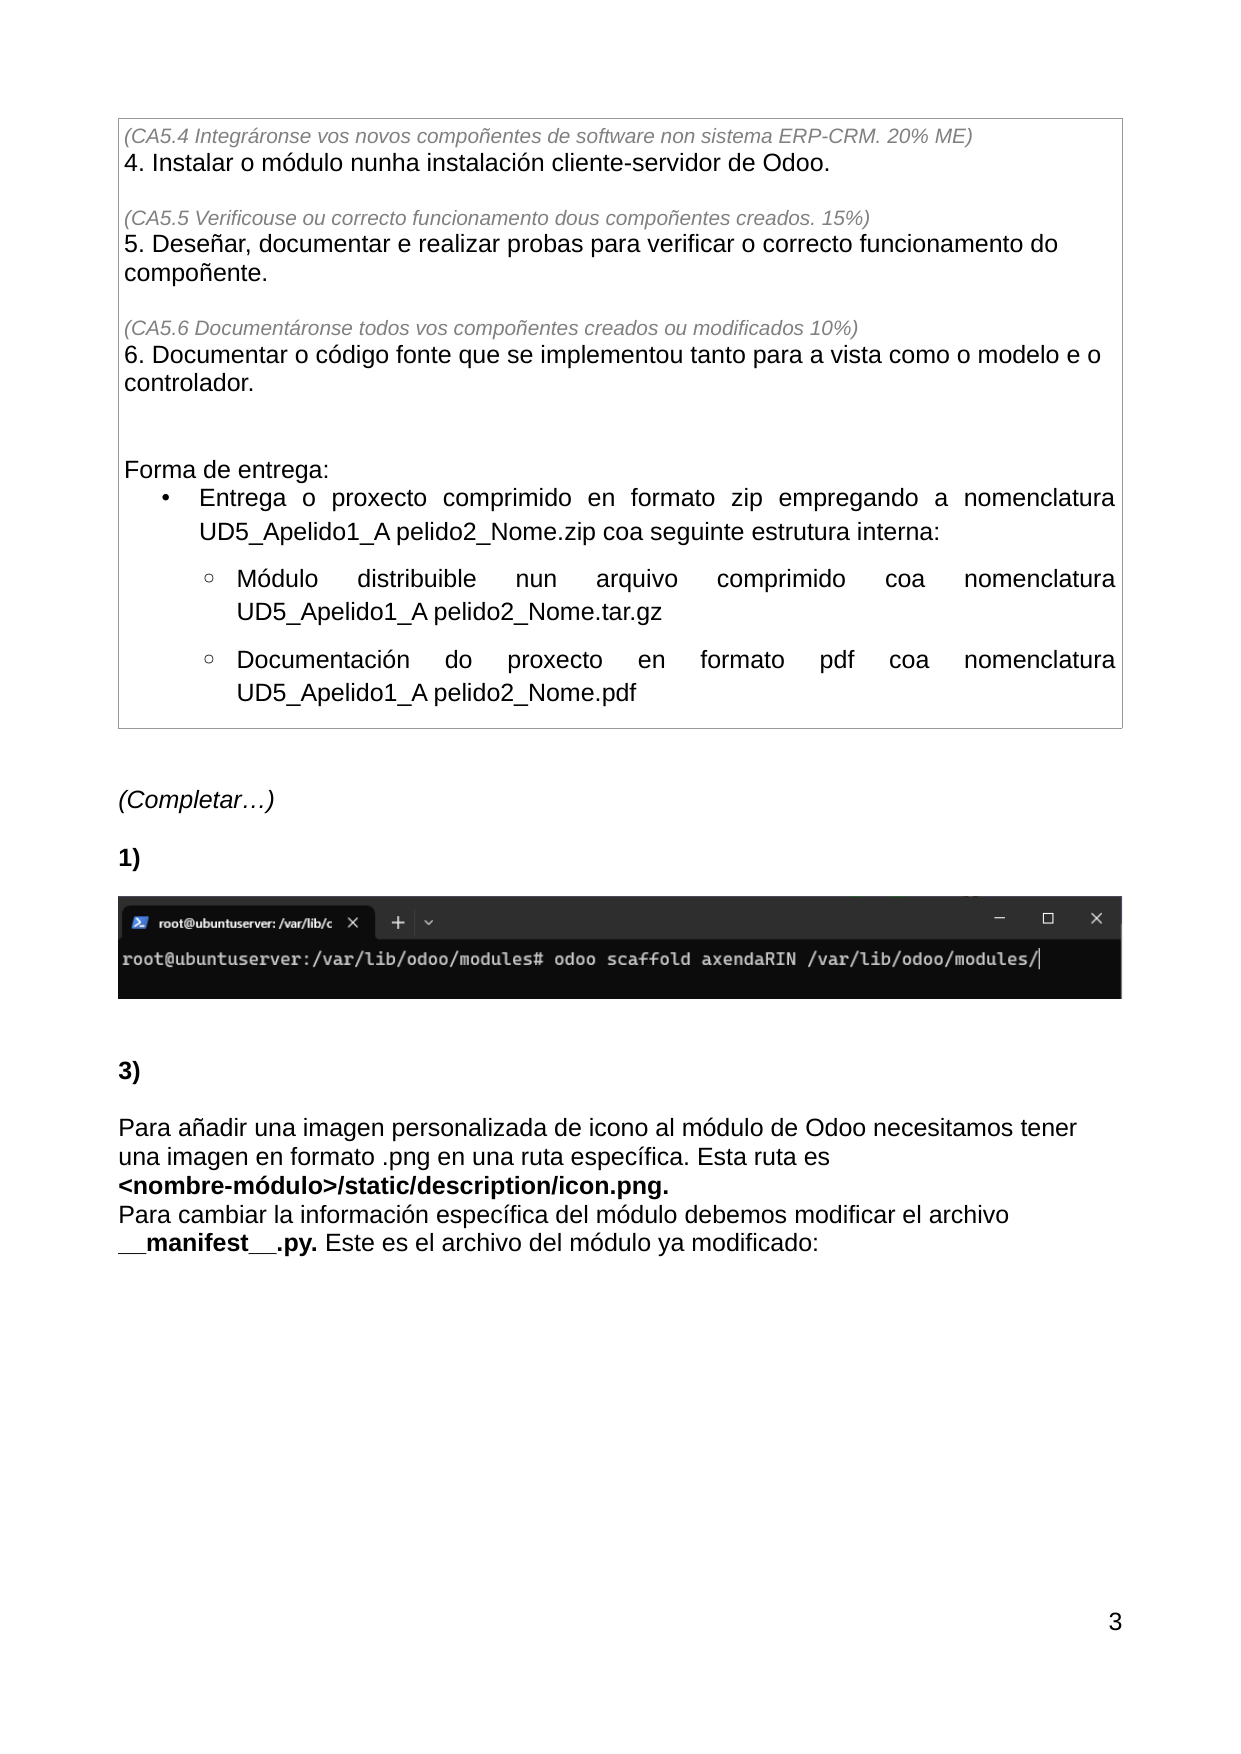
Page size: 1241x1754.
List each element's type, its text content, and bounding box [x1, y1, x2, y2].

text (Completar…) [118, 785, 1122, 814]
picture [118, 896, 1123, 999]
text 1) [118, 843, 1122, 871]
text Para cambiar la información específica del módulo debemos modificar el archivo __manifest__.py. Este es el archivo del módulo ya modificado: [118, 1199, 1122, 1257]
table_cell (CA5.4 Integráronse vos novos compoñentes de software non sistema ERP-CRM. 20% ME) 4. Instalar o módulo nunha instalación cliente-servidor de Odoo. (CA5.5 Verificouse ou correcto funcionamento dous compoñentes creados. 15%) 5. Deseñar, documentar e realizar probas para verificar o correcto funcionamento do compoñente. (CA5.6 Documentáronse todos vos compoñentes creados ou modificados 10%) 6. Documentar o código fonte que se implementou tanto para a vista como o modelo e o controlador. Forma de entrega: Entrega o proxecto comprimido en formato zip empregando a nomenclatura UD5_Apelido1_A pelido2_Nome.zip coa seguinte estrutura interna: Módulo distribuible nun arquivo comprimido coa nomenclatura UD5_Apelido1_A pelido2_Nome.tar.gz Documentación do proxecto en formato pdf coa nomenclatura UD5_Apelido1_A pelido2_Nome.pdf [119, 119, 1122, 728]
text Para añadir una imagen personalizada de icono al módulo de Odoo necesitamos tener una imagen en formato .png en una ruta específica. Esta ruta es <nombre-módulo>/static/description/icon.png. [118, 1113, 1122, 1199]
text 3) [118, 1056, 1122, 1084]
